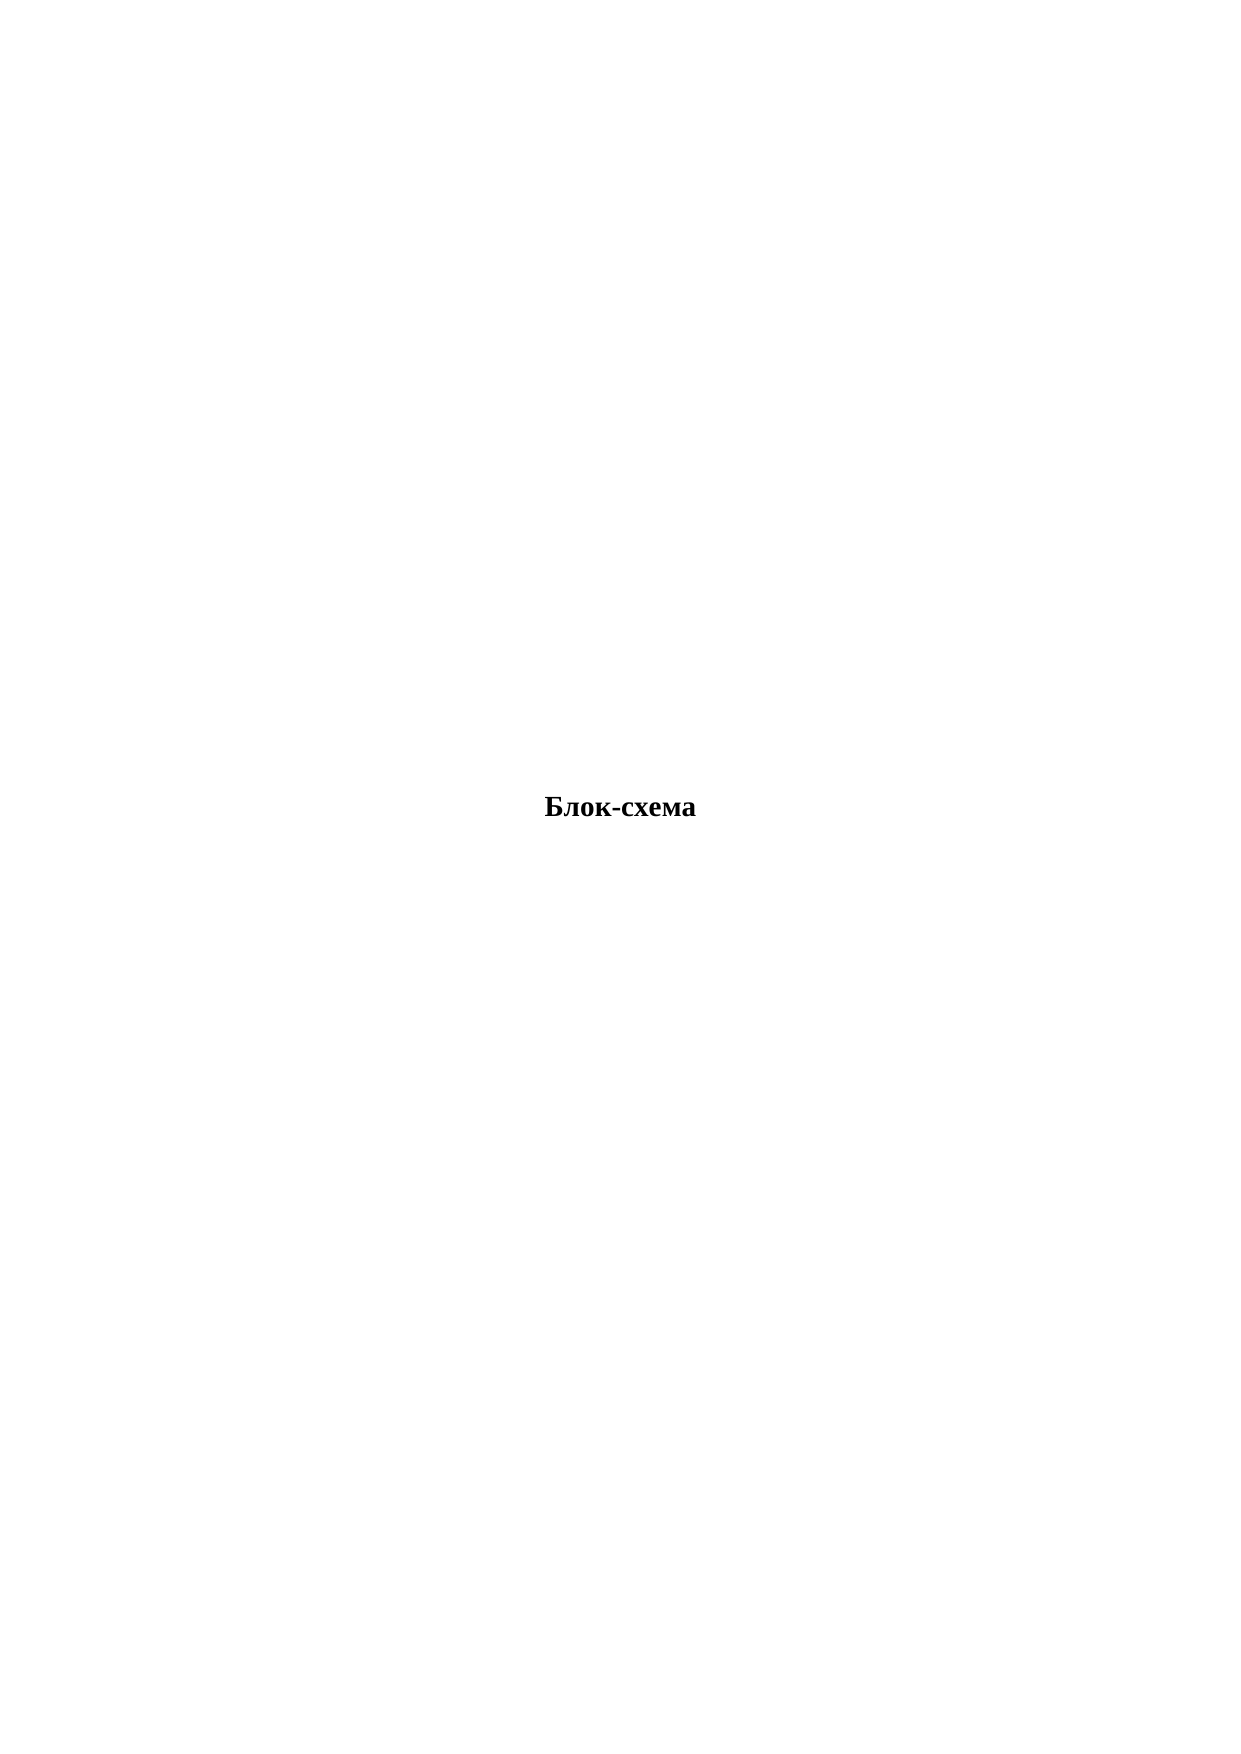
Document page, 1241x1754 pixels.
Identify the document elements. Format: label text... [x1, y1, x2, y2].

text Блок-схема [118, 789, 1122, 822]
